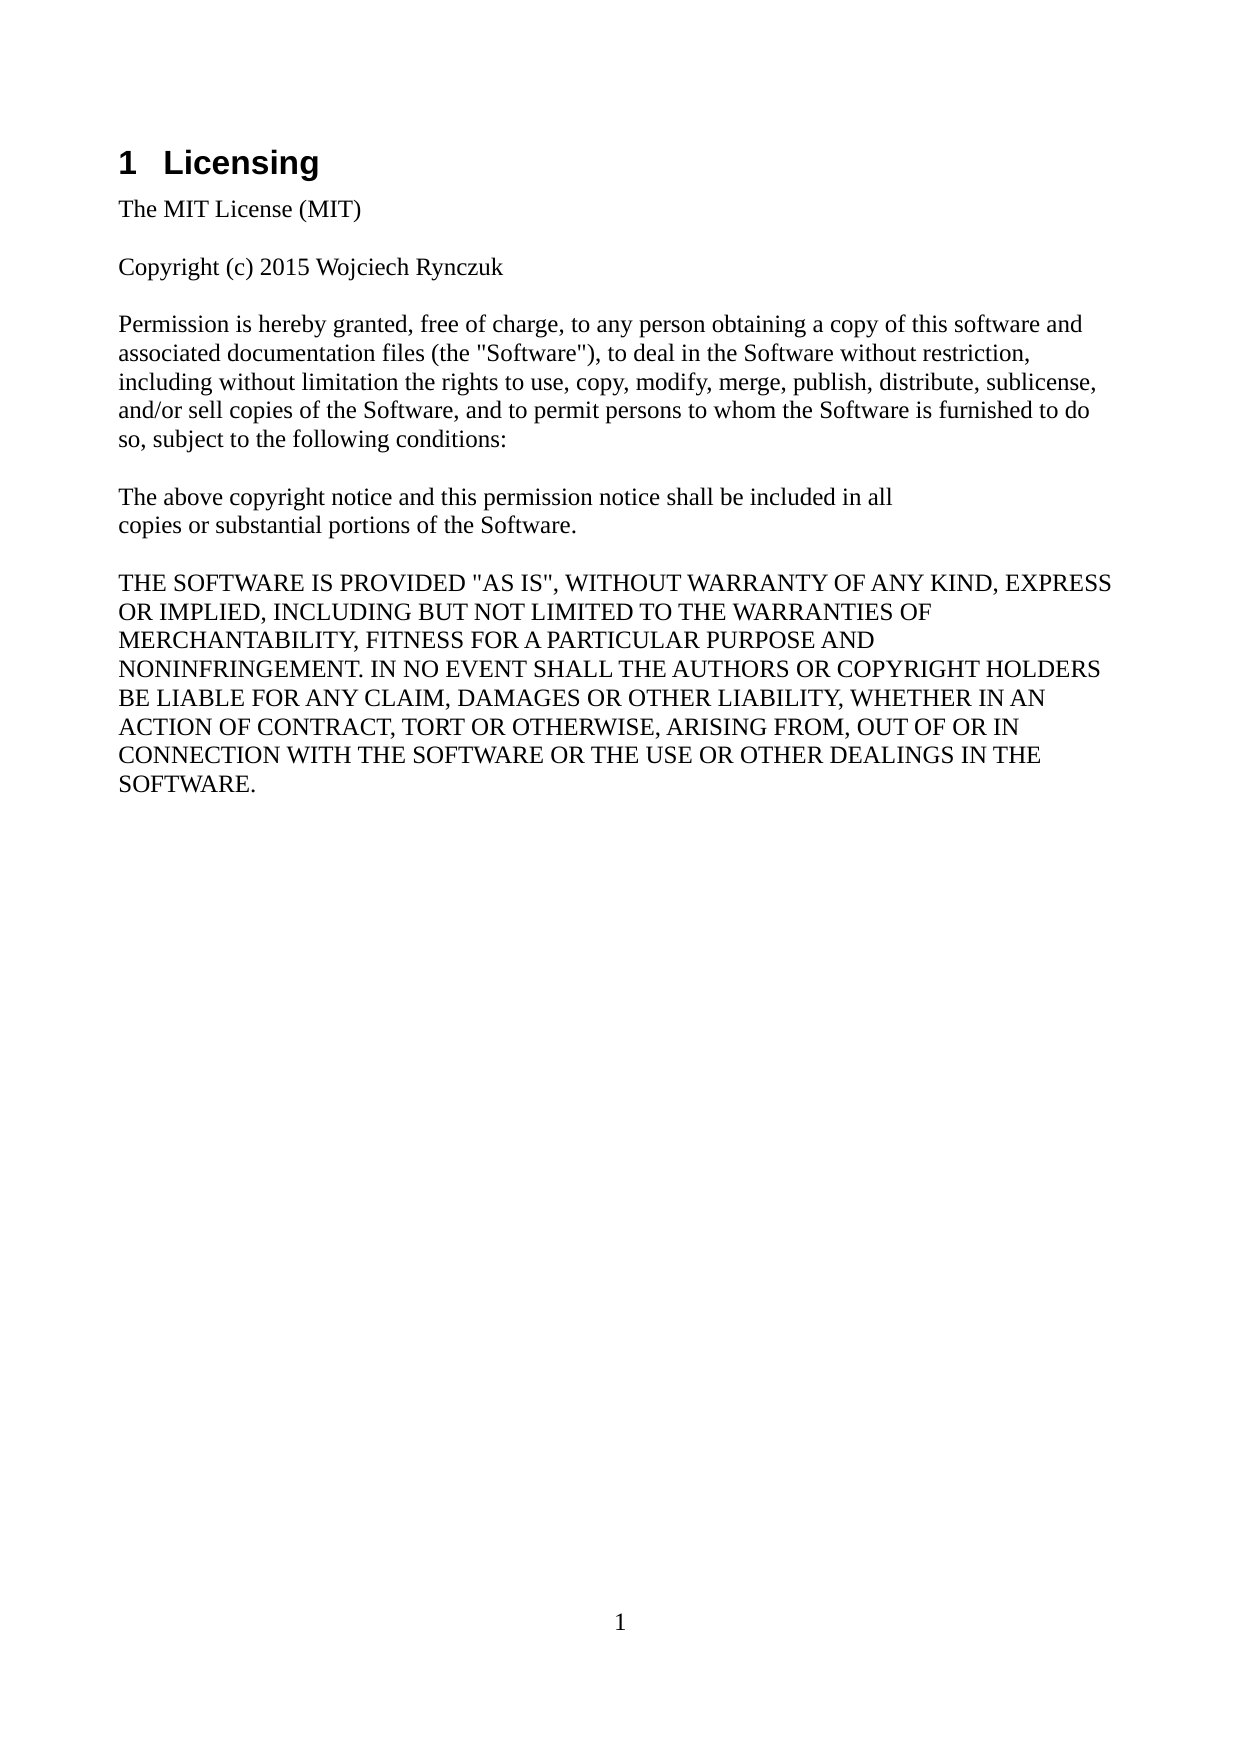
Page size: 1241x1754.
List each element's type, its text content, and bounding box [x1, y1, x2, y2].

subtitle Licensing [118, 143, 1122, 182]
text The MIT License (MIT) Copyright (c) 2015 Wojciech Rynczuk Permission is hereby granted, free of charge, to any person obtaining a copy of this software and associated documentation files (the "Software"), to deal in the Software without restriction, including without limitation the rights to use, copy, modify, merge, publish, distribute, sublicense, and/or sell copies of the Software, and to permit persons to whom the Software is furnished to do so, subject to the following conditions: The above copyright notice and this permission notice shall be included in all copies or substantial portions of the Software. THE SOFTWARE IS PROVIDED "AS IS", WITHOUT WARRANTY OF ANY KIND, EXPRESS OR IMPLIED, INCLUDING BUT NOT LIMITED TO THE WARRANTIES OF MERCHANTABILITY, FITNESS FOR A PARTICULAR PURPOSE AND NONINFRINGEMENT. IN NO EVENT SHALL THE AUTHORS OR COPYRIGHT HOLDERS BE LIABLE FOR ANY CLAIM, DAMAGES OR OTHER LIABILITY, WHETHER IN AN ACTION OF CONTRACT, TORT OR OTHERWISE, ARISING FROM, OUT OF OR IN CONNECTION WITH THE SOFTWARE OR THE USE OR OTHER DEALINGS IN THE SOFTWARE. [118, 194, 1122, 827]
